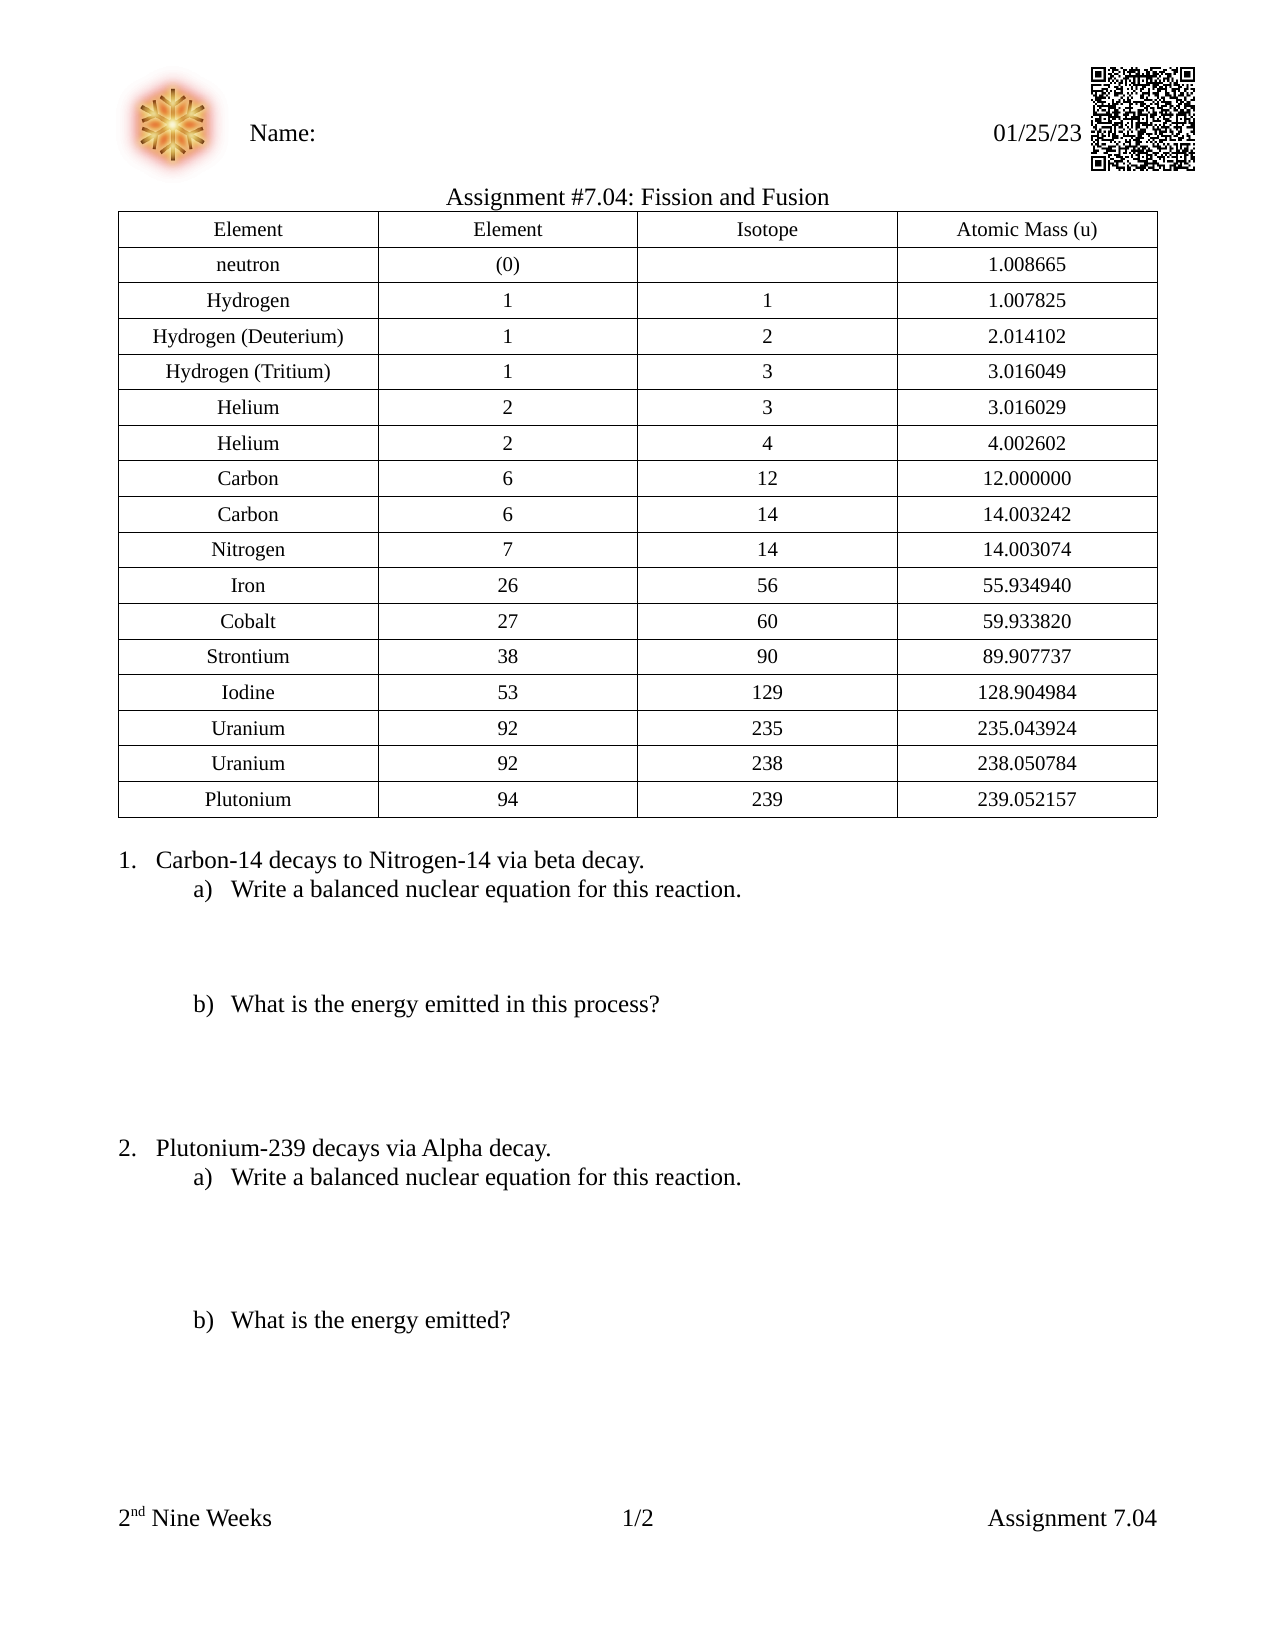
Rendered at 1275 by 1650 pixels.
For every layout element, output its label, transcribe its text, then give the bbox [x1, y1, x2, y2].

table_cell 3.016049 [898, 355, 1157, 389]
picture [1082, 58, 1203, 179]
table_cell 235.043924 [898, 711, 1157, 745]
table_cell Helium [119, 390, 378, 425]
table_cell Uranium [119, 746, 378, 781]
table_cell Nitrogen [119, 533, 378, 567]
table_cell Iron [119, 568, 378, 603]
table_cell 4 [638, 426, 897, 460]
table_cell 235 [638, 711, 897, 745]
table_cell Strontium [119, 640, 378, 674]
table_cell 238.050784 [898, 746, 1157, 781]
table_cell neutron [119, 248, 378, 282]
list Write a balanced nuclear equation for this reaction. [193, 1162, 1157, 1190]
table_cell 4.002602 [898, 426, 1157, 460]
table_cell 38 [379, 640, 637, 674]
table_cell Iodine [119, 675, 378, 710]
table_cell (0) [379, 248, 637, 282]
table_cell 60 [638, 604, 897, 638]
table_cell 14.003074 [898, 533, 1157, 567]
table_cell 238 [638, 746, 897, 781]
table_cell 7 [379, 533, 637, 567]
list What is the energy emitted in this process? [193, 989, 1157, 1018]
table_cell 2.014102 [898, 319, 1157, 353]
table_header Isotope [638, 212, 897, 247]
table_cell Carbon [119, 461, 378, 496]
table_header Atomic Mass (u) [898, 212, 1157, 247]
list What is the energy emitted? [193, 1305, 1157, 1334]
table_cell 1 [379, 355, 637, 389]
table_cell 129 [638, 675, 897, 710]
table_cell [638, 248, 897, 282]
list Write a balanced nuclear equation for this reaction. [193, 874, 1157, 903]
table_cell Hydrogen (Tritium) [119, 355, 378, 389]
picture [116, 66, 229, 183]
table_cell 1.007825 [898, 283, 1157, 318]
table_cell 1 [379, 283, 637, 318]
table_cell 55.934940 [898, 568, 1157, 603]
text Assignment #7.04: Fission and Fusion [118, 176, 1157, 211]
table_cell 56 [638, 568, 897, 603]
table_cell 2 [379, 426, 637, 460]
table_cell Carbon [119, 497, 378, 532]
table_cell 90 [638, 640, 897, 674]
table_cell 14 [638, 497, 897, 532]
table_cell 92 [379, 711, 637, 745]
table_cell Cobalt [119, 604, 378, 638]
table_cell 94 [379, 782, 637, 817]
table_cell 1 [379, 319, 637, 353]
table_cell 3.016029 [898, 390, 1157, 425]
table_cell 59.933820 [898, 604, 1157, 638]
table_cell 128.904984 [898, 675, 1157, 710]
table_cell Helium [119, 426, 378, 460]
table_cell 14 [638, 533, 897, 567]
table_cell 2 [638, 319, 897, 353]
table_cell 26 [379, 568, 637, 603]
table_cell 27 [379, 604, 637, 638]
table_cell Plutonium [119, 782, 378, 817]
list Carbon-14 decays to Nitrogen-14 via beta decay. [118, 845, 1157, 874]
table_header Element [379, 212, 637, 247]
table_cell 3 [638, 355, 897, 389]
table_cell 1.008665 [898, 248, 1157, 282]
table_cell 6 [379, 461, 637, 496]
table_cell 2 [379, 390, 637, 425]
table_cell 239.052157 [898, 782, 1157, 817]
table_cell Uranium [119, 711, 378, 745]
table_cell 6 [379, 497, 637, 532]
list Plutonium-239 decays via Alpha decay. [118, 1133, 1157, 1162]
table_cell 1 [638, 283, 897, 318]
table_cell 239 [638, 782, 897, 817]
table_cell 12 [638, 461, 897, 496]
table_cell 53 [379, 675, 637, 710]
table_cell 89.907737 [898, 640, 1157, 674]
table_cell 14.003242 [898, 497, 1157, 532]
table_cell 12.000000 [898, 461, 1157, 496]
table_header Element [119, 212, 378, 247]
table_cell Hydrogen (Deuterium) [119, 319, 378, 353]
table_cell 92 [379, 746, 637, 781]
table_cell 3 [638, 390, 897, 425]
table_cell Hydrogen [119, 283, 378, 318]
